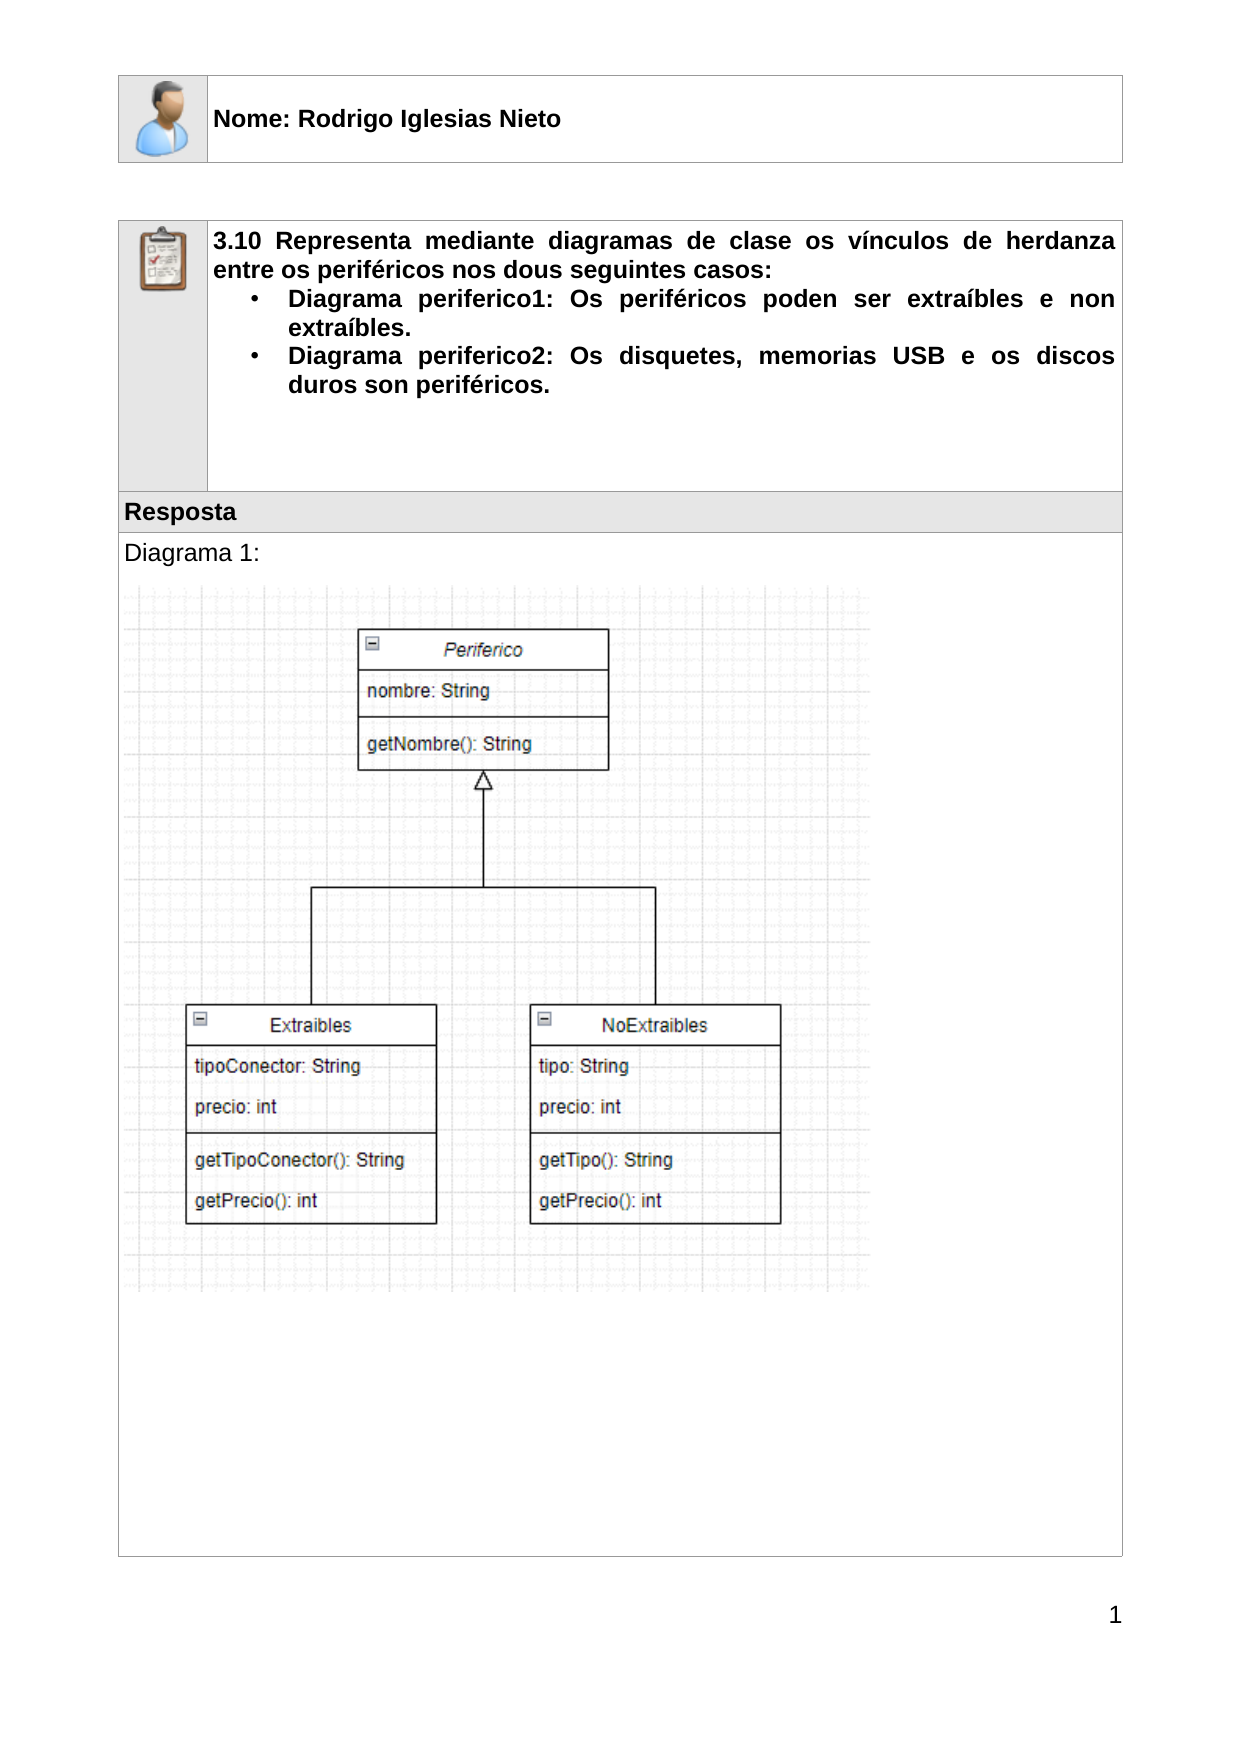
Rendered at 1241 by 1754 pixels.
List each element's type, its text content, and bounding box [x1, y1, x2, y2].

table_header [119, 221, 207, 491]
table_cell Diagrama 1: [119, 533, 1122, 1556]
table_header [119, 76, 207, 162]
table_header 3.10 Representa mediante diagramas de clase os vínculos de herdanza entre os periféricos nos dous seguintes casos: Diagrama periferico1: Os periféricos poden ser extraíbles e non extraíbles. Diagrama periferico2: Os disquetes, memorias USB e os discos duros son periféricos. [208, 221, 1122, 491]
table_header Nome: Rodrigo Iglesias Nieto [208, 76, 1122, 162]
table_cell Resposta [119, 492, 1122, 532]
